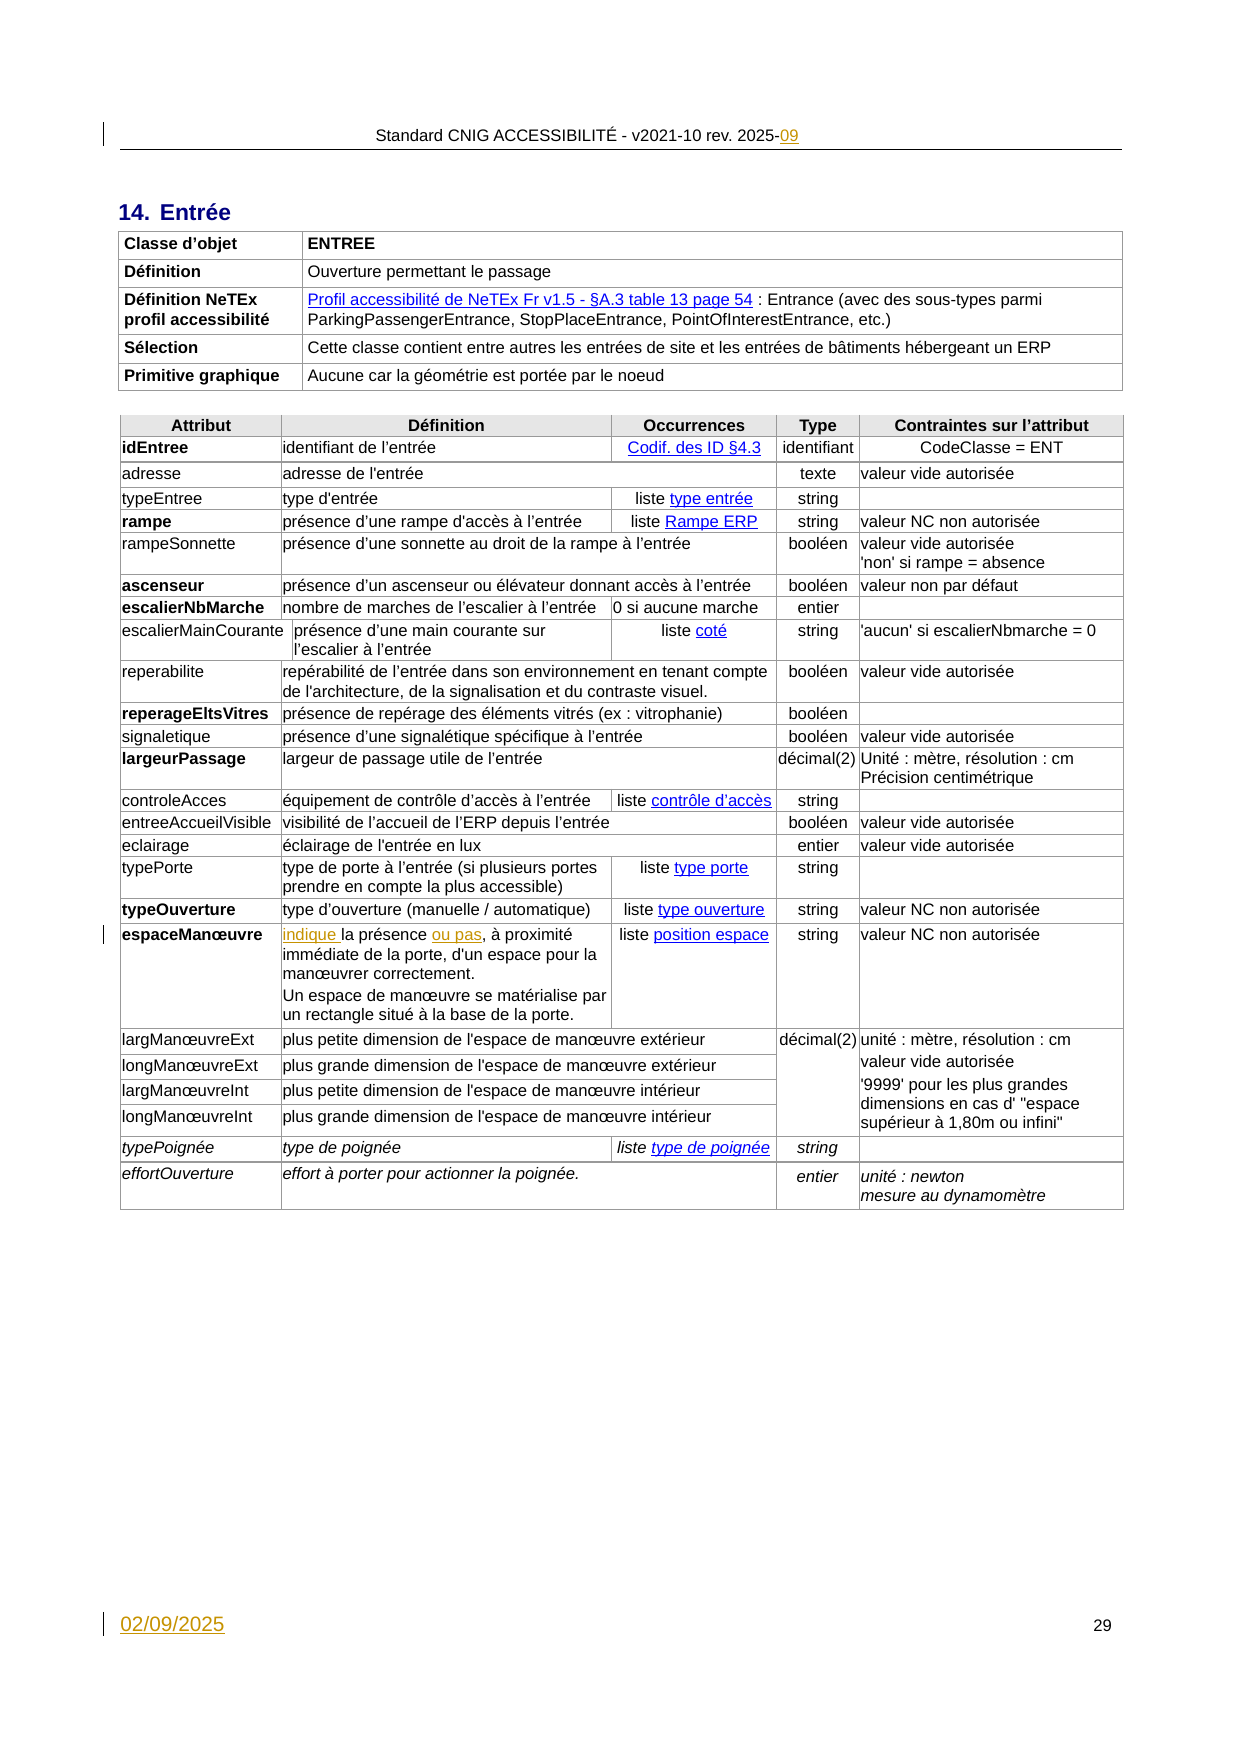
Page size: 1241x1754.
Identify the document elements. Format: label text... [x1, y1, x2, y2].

table_cell effortOuverture [121, 1163, 281, 1209]
table_cell valeur vide autorisée [860, 661, 1123, 702]
table_cell liste type ouverture [612, 899, 776, 923]
table_cell plus petite dimension de l'espace de manœuvre extérieur [282, 1029, 776, 1053]
table_cell liste position espace [612, 924, 776, 1028]
table_cell identifiant de l’entrée [282, 437, 611, 461]
table_header Occurrences [612, 415, 776, 436]
table_cell escalierMainCourante [121, 620, 292, 660]
table_cell effort à porter pour actionner la poignée. [282, 1163, 776, 1209]
table_cell valeur NC non autorisée [860, 510, 1123, 532]
table_cell identifiant [777, 437, 859, 461]
table_cell adresse [121, 463, 281, 487]
table_cell booléen [777, 575, 859, 596]
table_cell liste type porte [612, 857, 776, 898]
subtitle Entrée [118, 199, 1122, 225]
table_header Contraintes sur l’attribut [860, 415, 1123, 436]
table_cell présence d’une main courante sur l’escalier à l’entrée [293, 620, 611, 660]
table_cell longManœuvreInt [121, 1105, 281, 1136]
table_cell équipement de contrôle d’accès à l’entrée [282, 790, 611, 811]
table_header Classe d’objet [119, 232, 302, 259]
table_cell [860, 1137, 1123, 1161]
table_cell largeur de passage utile de l’entrée [282, 748, 776, 788]
table_cell liste contrôle d’accès [612, 790, 776, 811]
table_cell présence d’une signalétique spécifique à l’entrée [282, 725, 776, 747]
table_cell typePoignée [121, 1137, 281, 1161]
table_cell typeOuverture [121, 899, 281, 923]
table_cell présence de repérage des éléments vitrés (ex : vitrophanie) [282, 703, 776, 724]
table_cell décimal(2) [777, 1029, 859, 1136]
table_cell [860, 597, 1123, 618]
table_cell Cette classe contient entre autres les entrées de site et les entrées de bâtiments hébergeant un ERP [303, 335, 1122, 362]
table_cell type d’ouverture (manuelle / automatique) [282, 899, 611, 923]
table_cell Sélection [119, 335, 302, 362]
table_cell liste type de poignée [612, 1137, 776, 1161]
table_cell booléen [777, 812, 859, 833]
table_cell idEntree [121, 437, 281, 461]
table_cell type de poignée [282, 1137, 611, 1161]
table_cell rampe [121, 510, 281, 532]
table_cell string [777, 620, 859, 660]
table_cell [860, 488, 1123, 509]
table_cell 'aucun' si escalierNbmarche = 0 [860, 620, 1123, 660]
table_cell Codif. des ID §4.3 [612, 437, 776, 461]
table_cell visibilité de l’accueil de l’ERP depuis l’entrée [282, 812, 776, 833]
table_cell Définition [119, 260, 302, 287]
table_header Attribut [121, 415, 281, 436]
table_cell présence d’une rampe d'accès à l’entrée [282, 510, 611, 532]
table_cell largeurPassage [121, 748, 281, 788]
table_cell Définition NeTEx profil accessibilité [119, 288, 302, 334]
table_cell longManœuvreExt [121, 1055, 281, 1079]
table_cell [860, 790, 1123, 811]
table_cell entier [777, 835, 859, 856]
table_cell valeur NC non autorisée [860, 924, 1123, 1028]
table_cell [860, 703, 1123, 724]
table_cell présence d’un ascenseur ou élévateur donnant accès à l’entrée [282, 575, 776, 596]
table_cell Primitive graphique [119, 364, 302, 390]
table_cell plus grande dimension de l'espace de manœuvre extérieur [282, 1055, 776, 1079]
table_cell typeEntree [121, 488, 281, 509]
table_cell Ouverture permettant le passage [303, 260, 1122, 287]
table_cell unité : newton mesure au dynamomètre [860, 1163, 1123, 1209]
table_cell valeur non par défaut [860, 575, 1123, 596]
table_cell type de porte à l’entrée (si plusieurs portes prendre en compte la plus accessible) [282, 857, 611, 898]
table_cell valeur vide autorisée [860, 463, 1123, 487]
table_cell largManœuvreInt [121, 1080, 281, 1104]
table_cell 0 si aucune marche [612, 597, 776, 618]
table_cell liste Rampe ERP [612, 510, 776, 532]
table_cell repérabilité de l’entrée dans son environnement en tenant compte de l'architecture, de la signalisation et du contraste visuel. [282, 661, 776, 702]
table_cell booléen [777, 661, 859, 702]
table_cell entier [777, 597, 859, 618]
table_cell CodeClasse = ENT [860, 437, 1123, 461]
table_cell adresse de l'entrée [282, 463, 776, 487]
table_cell type d'entrée [282, 488, 611, 509]
table_cell liste coté [612, 620, 776, 660]
table_cell valeur NC non autorisée [860, 899, 1123, 923]
table_cell Profil accessibilité de NeTEx Fr v1.5 - §A.3 table 13 page 54 : Entrance (avec des sous-types parmi ParkingPassengerEntrance, StopPlaceEntrance, PointOfInterestEntrance, etc.) [303, 288, 1122, 334]
table_cell booléen [777, 703, 859, 724]
table_cell éclairage de l'entrée en lux [282, 835, 776, 856]
table_cell nombre de marches de l’escalier à l’entrée [282, 597, 611, 618]
table_cell string [777, 488, 859, 509]
table_cell string [777, 1137, 859, 1161]
table_cell espaceManœuvre [121, 924, 281, 1028]
table_cell indique la présence ou pas, à proximité immédiate de la porte, d'un espace pour la manœuvrer correctement. Un espace de manœuvre se matérialise par un rectangle situé à la base de la porte. [282, 924, 611, 1028]
table_cell unité : mètre, résolution : cm valeur vide autorisée '9999' pour les plus grandes dimensions en cas d' "espace supérieur à 1,80m ou infini" [860, 1029, 1123, 1136]
table_cell ascenseur [121, 575, 281, 596]
table_cell liste type entrée [612, 488, 776, 509]
table_cell signaletique [121, 725, 281, 747]
table_cell valeur vide autorisée [860, 835, 1123, 856]
table_cell [860, 857, 1123, 898]
table_cell valeur vide autorisée 'non' si rampe = absence [860, 533, 1123, 573]
table_cell décimal(2) [777, 748, 859, 788]
table_cell plus petite dimension de l'espace de manœuvre intérieur [282, 1080, 776, 1104]
table_cell valeur vide autorisée [860, 725, 1123, 747]
table_cell valeur vide autorisée [860, 812, 1123, 833]
table_header Définition [282, 415, 611, 436]
table_header Type [777, 415, 859, 436]
table_cell string [777, 510, 859, 532]
table_cell string [777, 857, 859, 898]
table_cell rampeSonnette [121, 533, 281, 573]
table_header ENTREE [303, 232, 1122, 259]
table_cell reperageEltsVitres [121, 703, 281, 724]
table_cell texte [777, 463, 859, 487]
table_cell entier [777, 1163, 859, 1209]
table_cell booléen [777, 533, 859, 573]
table_cell escalierNbMarche [121, 597, 281, 618]
table_cell typePorte [121, 857, 281, 898]
table_cell reperabilite [121, 661, 281, 702]
table_cell eclairage [121, 835, 281, 856]
table_cell string [777, 924, 859, 1028]
table_cell booléen [777, 725, 859, 747]
table_cell string [777, 790, 859, 811]
table_cell entreeAccueilVisible [121, 812, 281, 833]
table_cell Aucune car la géométrie est portée par le noeud [303, 364, 1122, 390]
table_cell string [777, 899, 859, 923]
table_cell largManœuvreExt [121, 1029, 281, 1053]
table_cell présence d’une sonnette au droit de la rampe à l’entrée [282, 533, 776, 573]
table_cell plus grande dimension de l'espace de manœuvre intérieur [282, 1105, 776, 1136]
table_cell controleAcces [121, 790, 281, 811]
table_cell Unité : mètre, résolution : cm Précision centimétrique [860, 748, 1123, 788]
